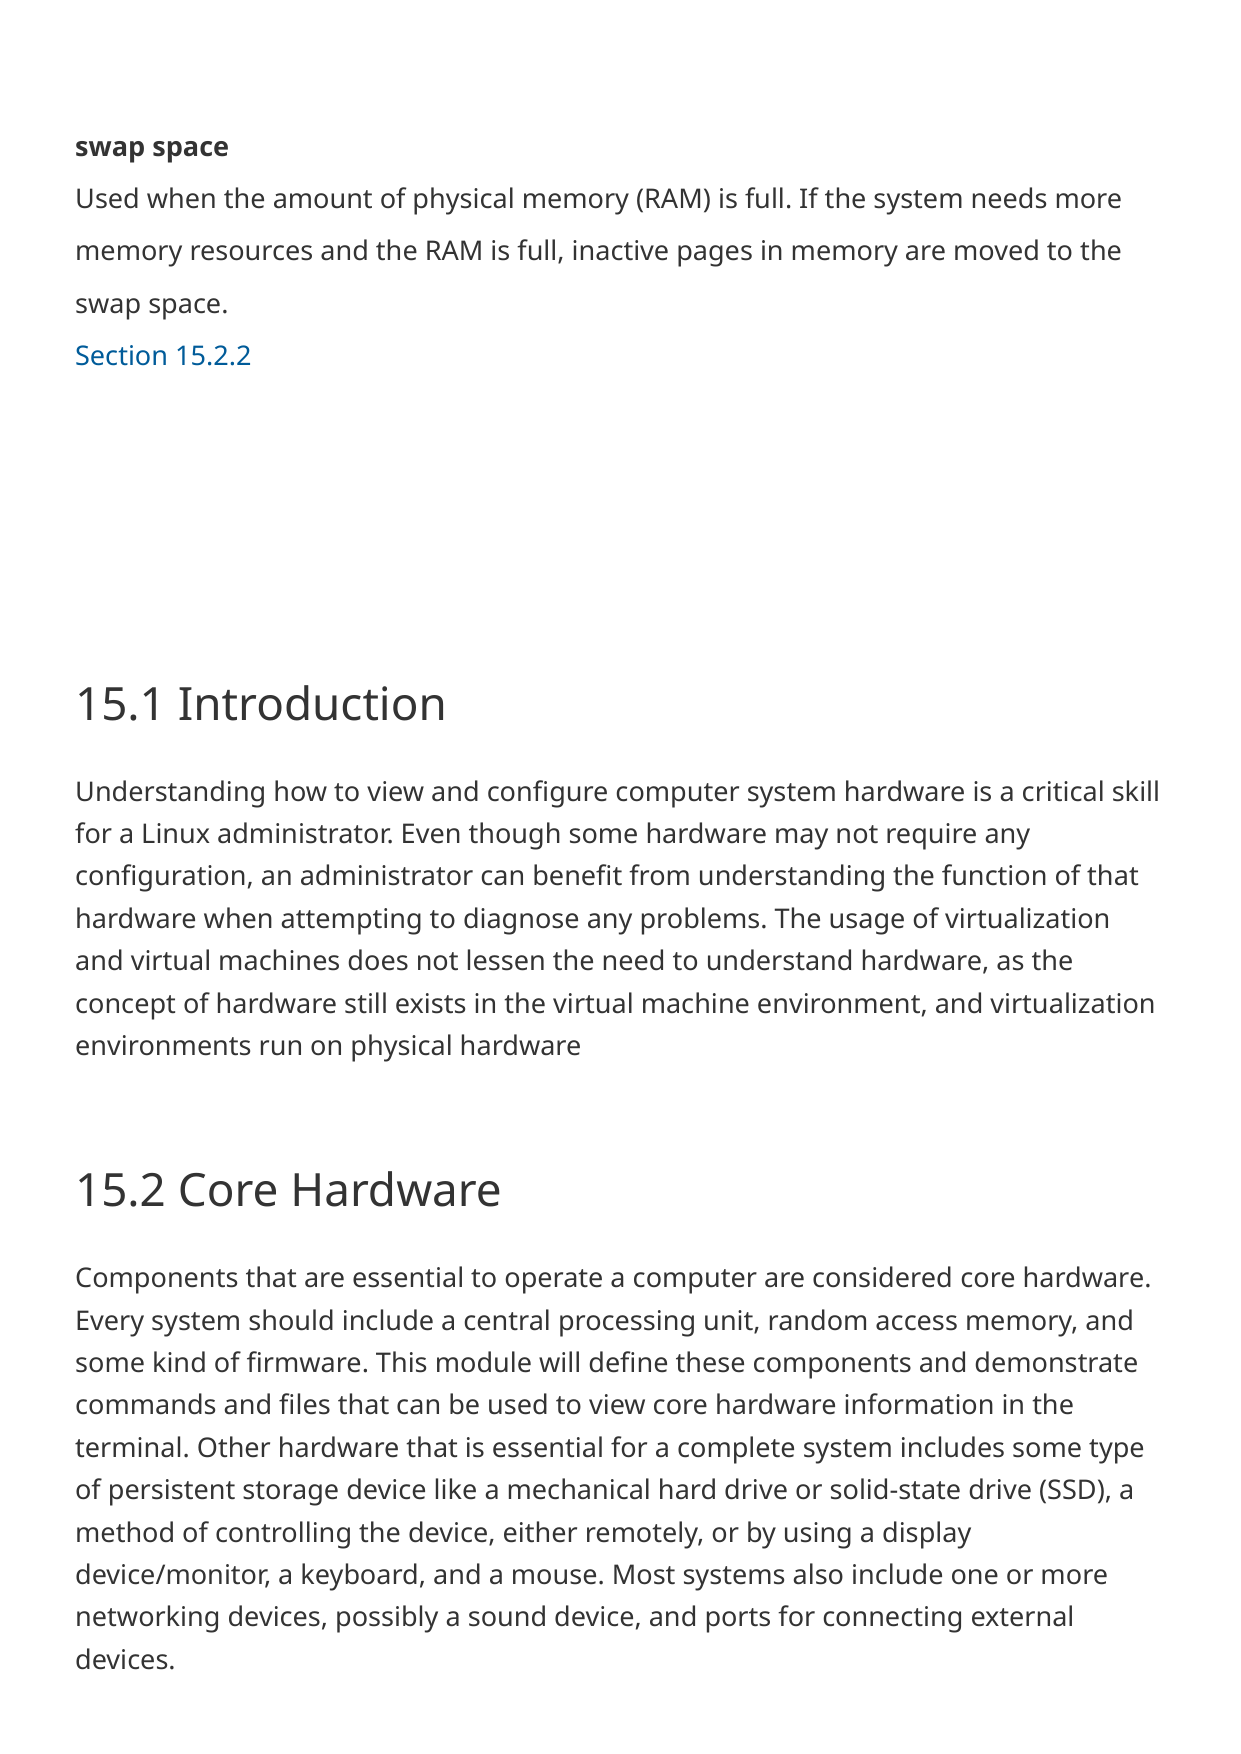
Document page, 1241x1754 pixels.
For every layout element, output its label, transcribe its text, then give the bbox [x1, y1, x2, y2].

subtitle swap space [75, 127, 1165, 164]
list Used when the amount of physical memory (RAM) is full. If the system needs more memory resources and the RAM is full, inactive pages in memory are moved to the swap space. Section 15.2.2 [75, 179, 1165, 373]
subtitle 15.2 Core Hardware [75, 1158, 1165, 1220]
text Components that are essential to operate a computer are considered core hardware. Every system should include a central processing unit, random access memory, and some kind of firmware. This module will define these components and demonstrate commands and files that can be used to view core hardware information in the terminal. Other hardware that is essential for a complete system includes some type of persistent storage device like a mechanical hard drive or solid-state drive (SSD), a method of controlling the device, either remotely, or by using a display device/monitor, a keyboard, and a mouse. Most systems also include one or more networking devices, possibly a sound device, and ports for connecting external devices. [75, 1259, 1165, 1677]
subtitle 15.1 Introduction [75, 671, 1165, 733]
text Understanding how to view and configure computer system hardware is a critical skill for a Linux administrator. Even though some hardware may not require any configuration, an administrator can benefit from understanding the function of that hardware when attempting to diagnose any problems. The usage of virtualization and virtual machines does not lessen the need to understand hardware, as the concept of hardware still exists in the virtual machine environment, and virtualization environments run on physical hardware [75, 772, 1165, 1063]
